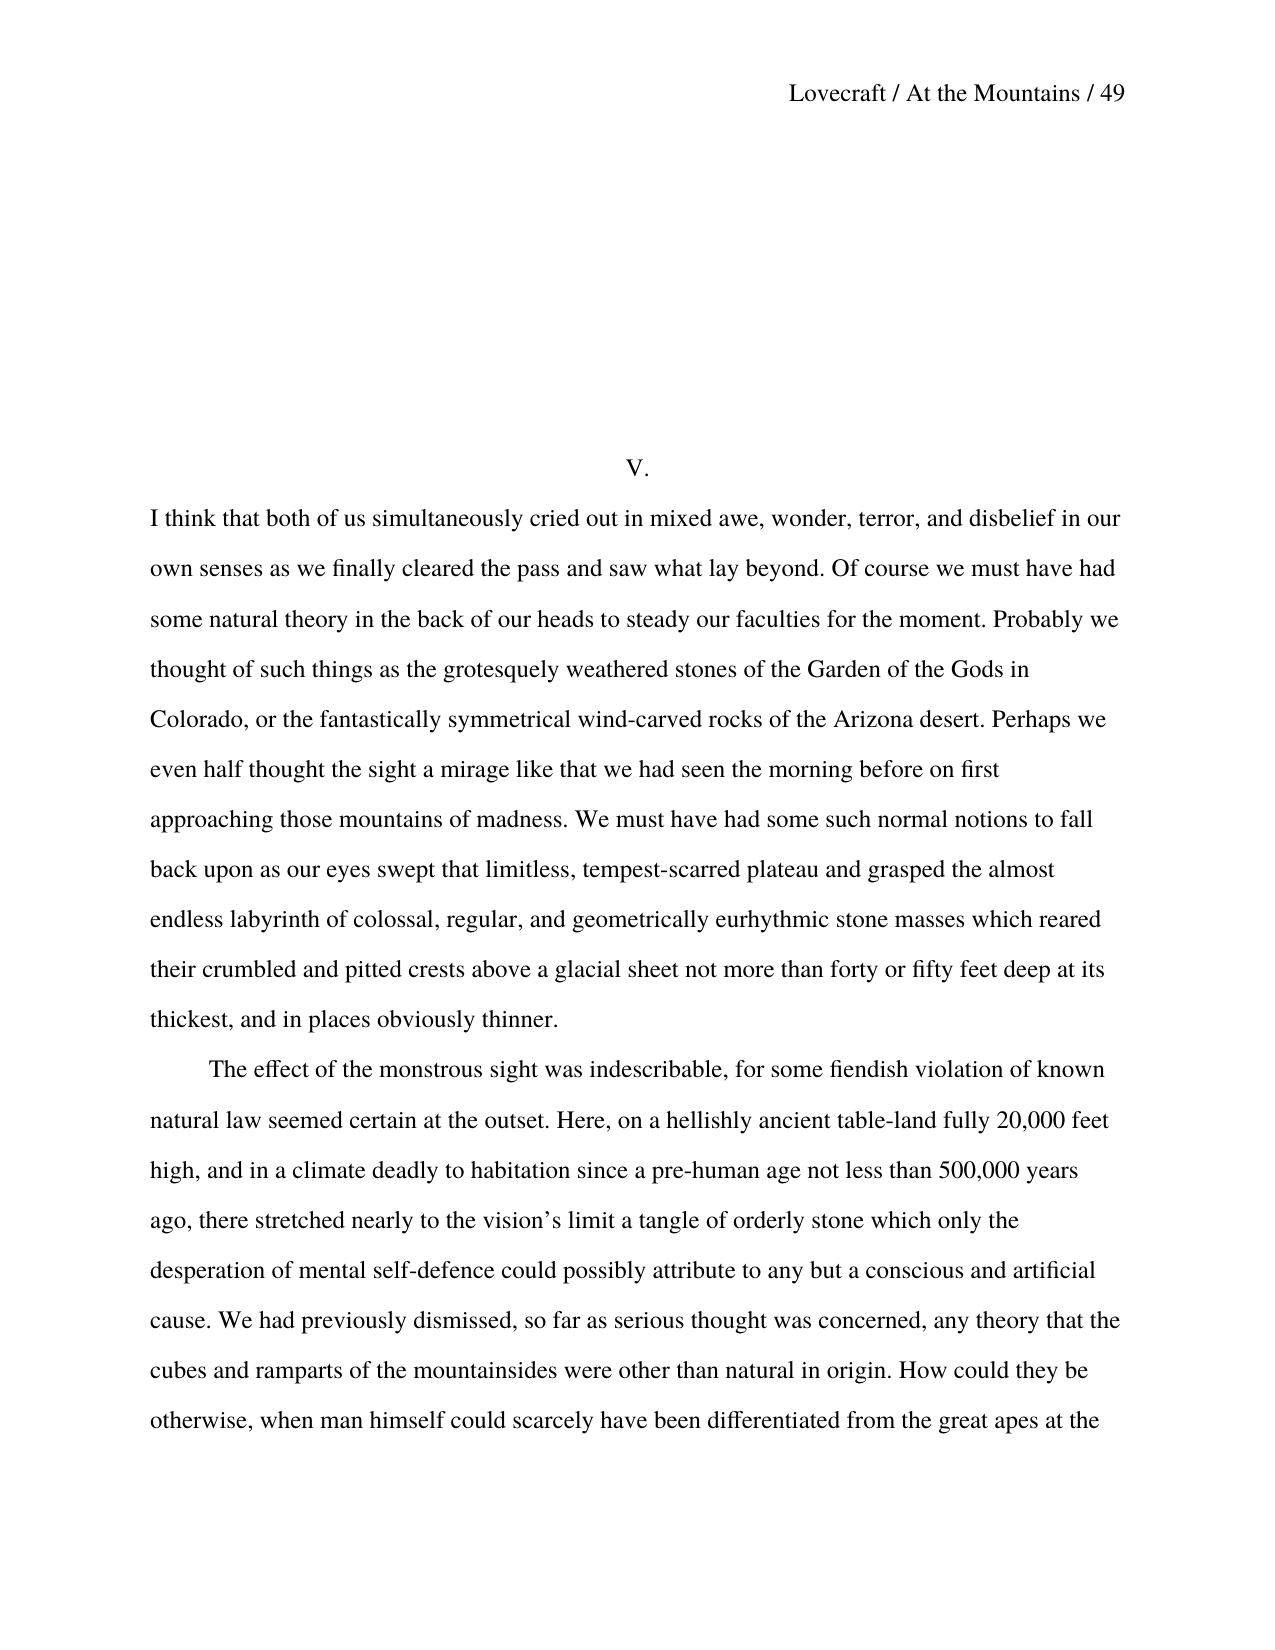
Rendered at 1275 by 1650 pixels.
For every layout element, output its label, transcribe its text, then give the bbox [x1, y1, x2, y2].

subtitle V. [150, 450, 1125, 483]
text I think that both of us simultaneously cried out in mixed awe, wonder, terror, and disbelief in our own senses as we finally cleared the pass and saw what lay beyond. Of course we must have had some natural theory in the back of our heads to steady our faculties for the moment. Probably we thought of such things as the grotesquely weathered stones of the Garden of the Gods in Colorado, or the fantastically symmetrical wind-carved rocks of the Arizona desert. Perhaps we even half thought the sight a mirage like that we had seen the morning before on first approaching those mountains of madness. We must have had some such normal notions to fall back upon as our eyes swept that limitless, tempest-scarred plateau and grasped the almost endless labyrinth of colossal, regular, and geometrically eurhythmic stone masses which reared their crumbled and pitted crests above a glacial sheet not more than forty or fifty feet deep at its thickest, and in places obviously thinner. [150, 500, 1125, 1035]
text The effect of the monstrous sight was indescribable, for some fiendish violation of known natural law seemed certain at the outset. Here, on a hellishly ancient table-land fully 20,000 feet high, and in a climate deadly to habitation since a pre-human age not less than 500,000 years ago, there stretched nearly to the vision’s limit a tangle of orderly stone which only the desperation of mental self-defence could possibly attribute to any but a conscious and artificial cause. We had previously dismissed, so far as serious thought was concerned, any theory that the cubes and ramparts of the mountainsides were other than natural in origin. How could they be otherwise, when man himself could scarcely have been differentiated from the great apes at the [150, 1052, 1125, 1436]
